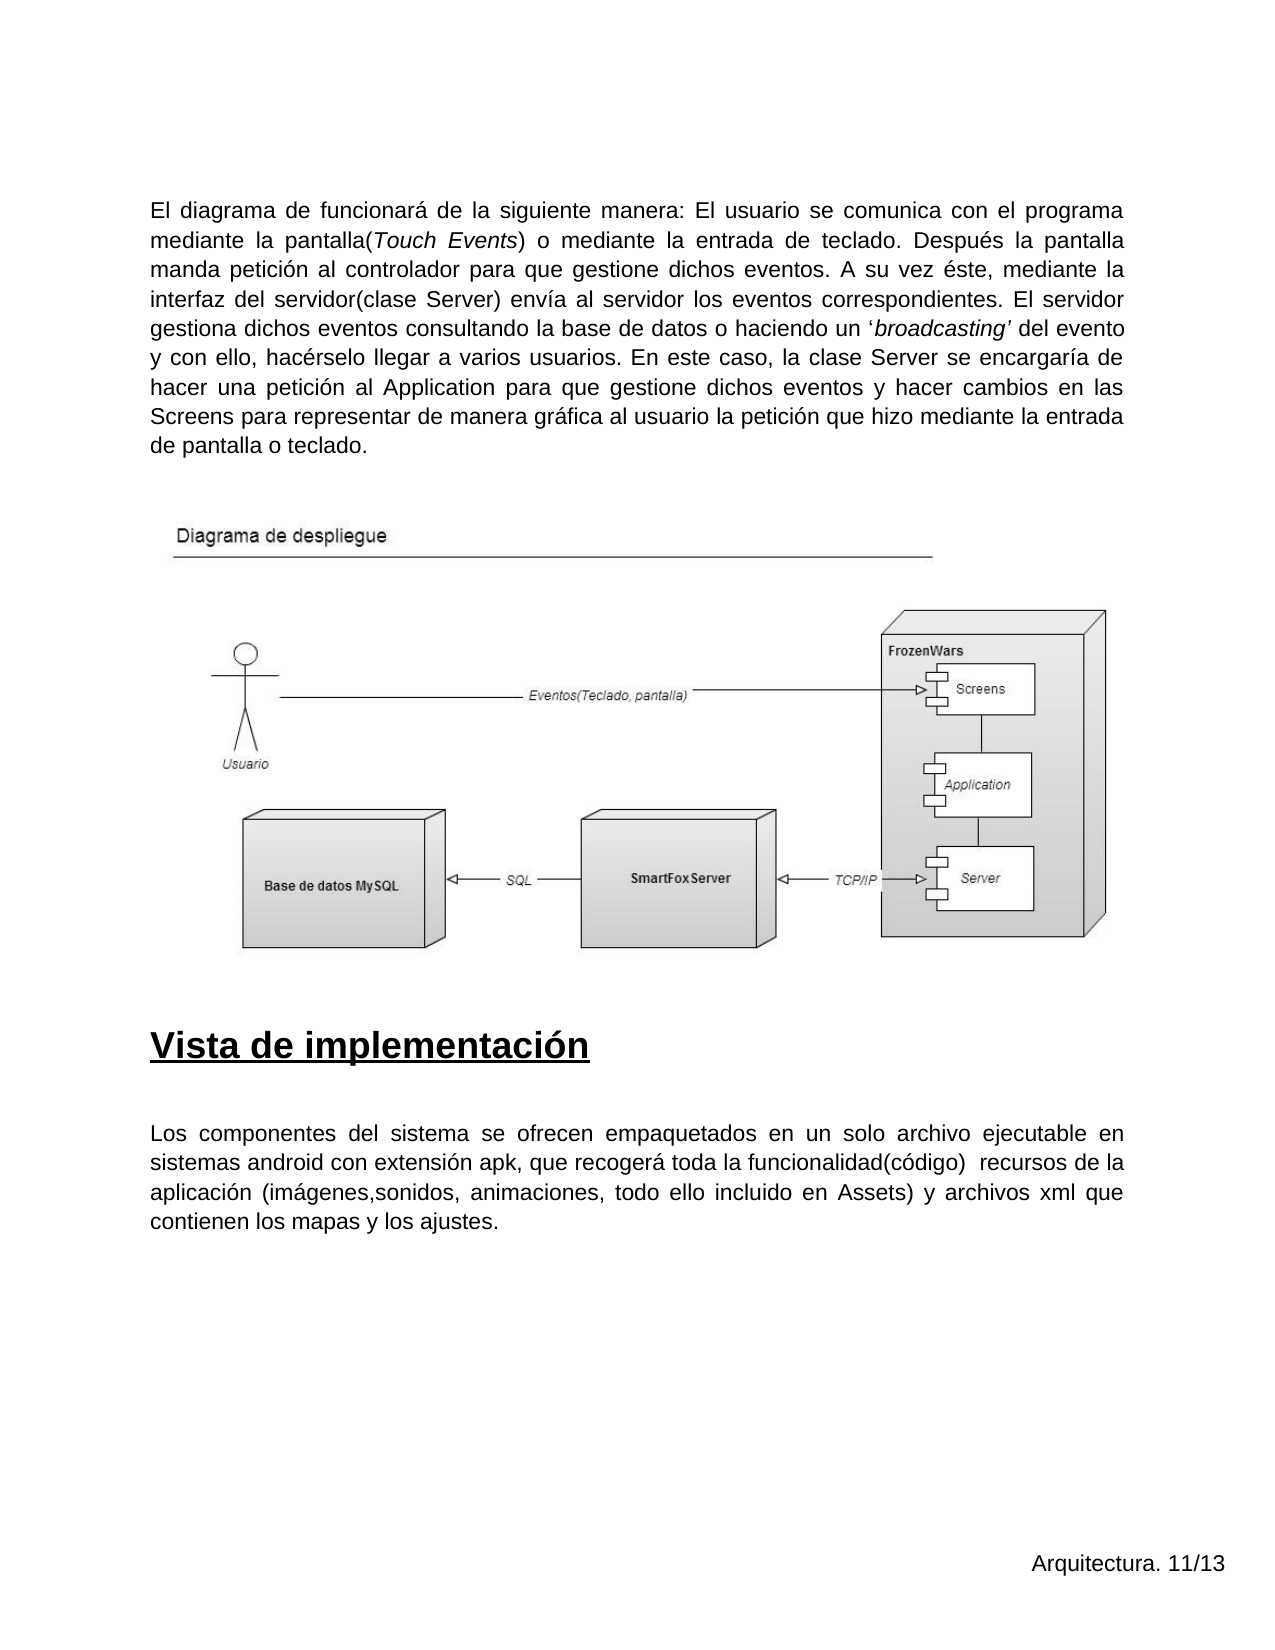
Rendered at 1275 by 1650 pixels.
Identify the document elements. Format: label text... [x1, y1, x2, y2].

text El diagrama de funcionará de la siguiente manera: El usuario se comunica con el programa mediante la pantalla(Touch Events) o mediante la entrada de teclado. Después la pantalla manda petición al controlador para que gestione dichos eventos. A su vez éste, mediante la interfaz del servidor(clase Server) envía al servidor los eventos correspondientes. El servidor gestiona dichos eventos consultando la base de datos o haciendo un ‘broadcasting’ del evento y con ello, hacérselo llegar a varios usuarios. En este caso, la clase Server se encargaría de hacer una petición al Application para que gestione dichos eventos y hacer cambios en las Screens para representar de manera gráfica al usuario la petición que hizo mediante la entrada de pantalla o teclado. [150, 198, 1125, 459]
text Vista de implementación [150, 1024, 1125, 1066]
text Los componentes del sistema se ofrecen empaquetados en un solo archivo ejecutable en sistemas android con extensión apk, que recogerá toda la funcionalidad(código) recursos de la aplicación (imágenes,sonidos, animaciones, todo ello incluido en Assets) y archivos xml que contienen los mapas y los ajustes. [150, 1121, 1125, 1234]
picture [150, 512, 1129, 970]
